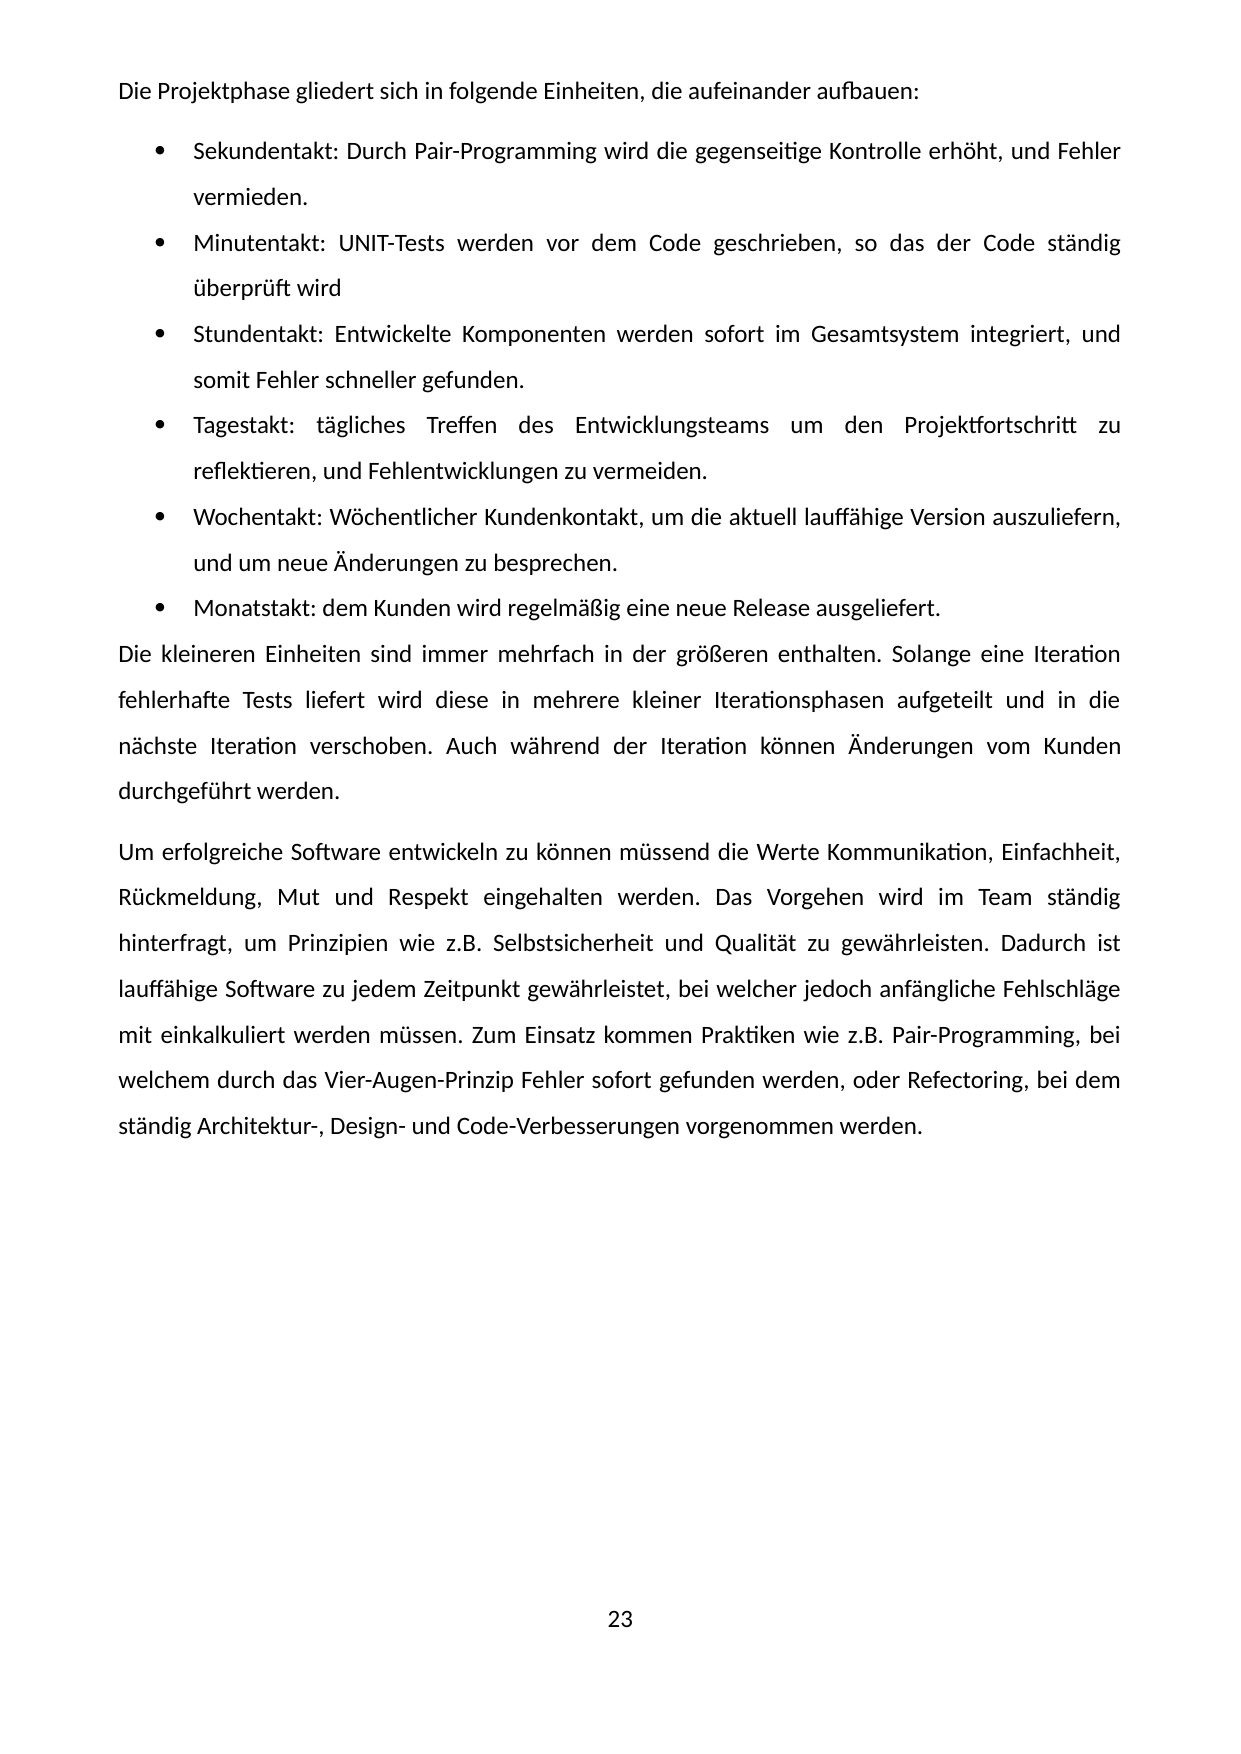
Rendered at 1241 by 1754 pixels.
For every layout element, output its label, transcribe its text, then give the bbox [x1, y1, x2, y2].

text Um erfolgreiche Software entwickeln zu können müssend die Werte Kommunikation, Einfachheit, Rückmeldung, Mut und Respekt eingehalten werden. Das Vorgehen wird im Team ständig hinterfragt, um Prinzipien wie z.B. Selbstsicherheit und Qualität zu gewährleisten. Dadurch ist lauffähige Software zu jedem Zeitpunkt gewährleistet, bei welcher jedoch anfängliche Fehlschläge mit einkalkuliert werden müssen. Zum Einsatz kommen Praktiken wie z.B. Pair-Programming, bei welchem durch das Vier-Augen-Prinzip Fehler sofort gefunden werden, oder Refectoring, bei dem ständig Architektur-, Design- und Code-Verbesserungen vorgenommen werden. [118, 836, 1122, 1141]
list Minutentakt: UNIT-Tests werden vor dem Code geschrieben, so das der Code ständig überprüft wird [156, 227, 1122, 303]
text Die kleineren Einheiten sind immer mehrfach in der größeren enthalten. Solange eine Iteration fehlerhafte Tests liefert wird diese in mehrere kleiner Iterationsphasen aufgeteilt und in die nächste Iteration verschoben. Auch während der Iteration können Änderungen vom Kunden durchgeführt werden. [118, 638, 1122, 806]
list Monatstakt: dem Kunden wird regelmäßig eine neue Release ausgeliefert. [156, 593, 1122, 623]
text Die Projektphase gliedert sich in folgende Einheiten, die aufeinander aufbauen: [118, 75, 1122, 106]
list Stundentakt: Entwickelte Komponenten werden sofort im Gesamtsystem integriert, und somit Fehler schneller gefunden. [156, 318, 1122, 394]
list Tagestakt: tägliches Treffen des Entwicklungsteams um den Projektfortschritt zu reflektieren, und Fehlentwicklungen zu vermeiden. [156, 410, 1122, 486]
list Wochentakt: Wöchentlicher Kundenkontakt, um die aktuell lauffähige Version auszuliefern, und um neue Änderungen zu besprechen. [156, 501, 1122, 577]
list Sekundentakt: Durch Pair-Programming wird die gegenseitige Kontrolle erhöht, und Fehler vermieden. [156, 135, 1122, 212]
